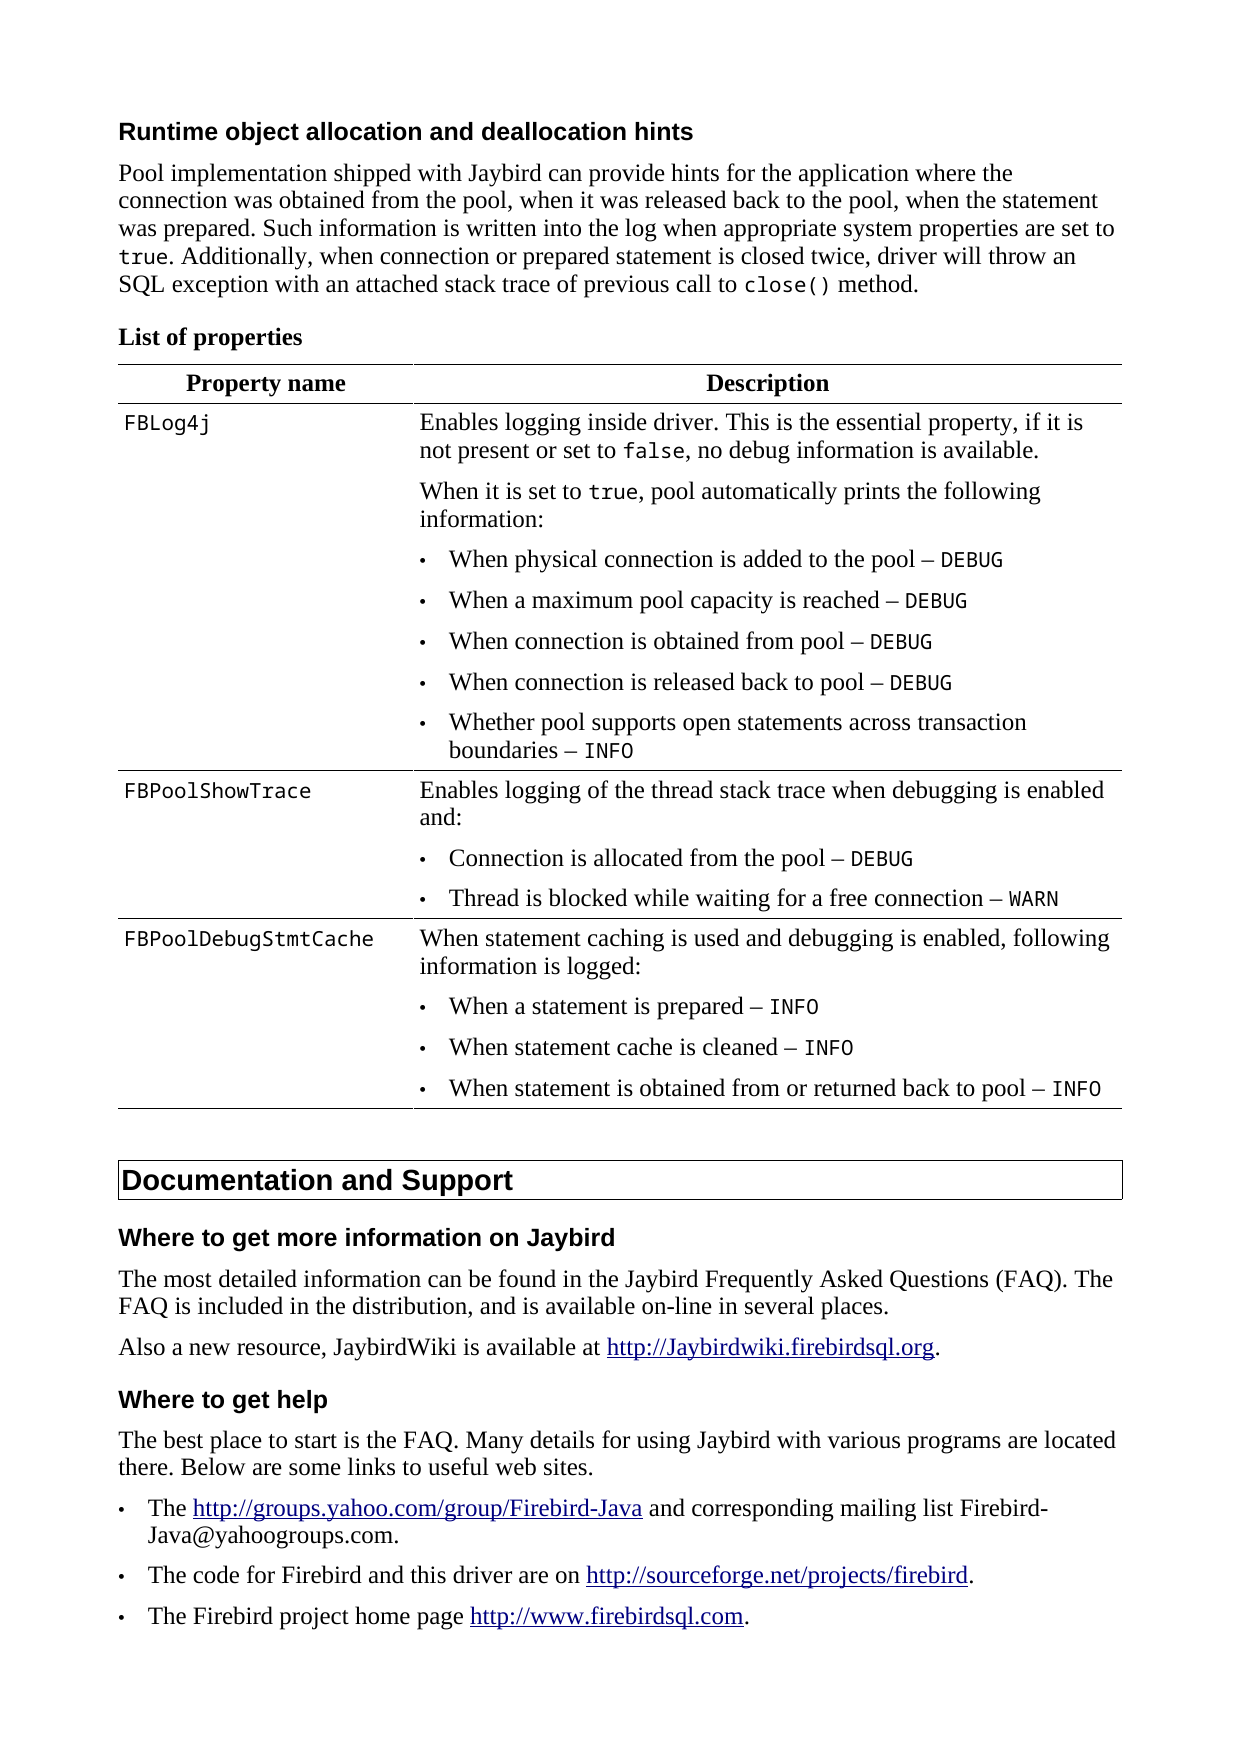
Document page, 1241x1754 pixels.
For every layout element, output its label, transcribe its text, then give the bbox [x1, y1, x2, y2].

subtitle Runtime object allocation and deallocation hints [118, 118, 1122, 146]
table_header Property name [118, 365, 413, 403]
text Also a new resource, JaybirdWiki is available at http://Jaybirdwiki.firebirdsql.org. [118, 1333, 1122, 1360]
text The most detailed information can be found in the Jaybird Frequently Asked Questions (FAQ). The FAQ is included in the distribution, and is available on-line in several places. [118, 1265, 1122, 1320]
text The best place to start is the FAQ. Many details for using Jaybird with various programs are located there. Below are some links to useful web sites. [118, 1426, 1122, 1481]
subtitle Where to get more information on Jaybird [118, 1224, 1122, 1252]
list The http://groups.yahoo.com/group/Firebird-Java and corresponding mailing list Firebird-Java@yahoogroups.com. [118, 1494, 1122, 1549]
list The Firebird project home page http://www.firebirdsql.com. [118, 1602, 1122, 1629]
table_cell When statement caching is used and debugging is enabled, following information is logged: When a statement is prepared – INFO When statement cache is cleaned – INFO When statement is obtained from or returned back to pool – INFO [414, 919, 1122, 1108]
list The code for Firebird and this driver are on http://sourceforge.net/projects/firebird. [118, 1562, 1122, 1589]
text Pool implementation shipped with Jaybird can provide hints for the application where the connection was obtained from the pool, when it was released back to the pool, when the statement was prepared. Such information is written into the log when appropriate system properties are set to true. Additionally, when connection or prepared statement is closed twice, driver will throw an SQL exception with an attached stack trace of previous call to close() method. [118, 159, 1122, 298]
subtitle Where to get help [118, 1385, 1122, 1413]
table_cell Enables logging of the thread stack trace when debugging is enabled and: Connection is allocated from the pool – DEBUG Thread is blocked while waiting for a free connection – WARN [414, 771, 1122, 918]
table_cell FBLog4j [118, 404, 413, 770]
table_header Description [414, 365, 1122, 403]
subtitle List of properties [118, 323, 1122, 351]
subtitle Documentation and Support [119, 1161, 1122, 1199]
table_cell FBPoolShowTrace [118, 771, 413, 918]
table_cell FBPoolDebugStmtCache [118, 919, 413, 1108]
table_cell Enables logging inside driver. This is the essential property, if it is not present or set to false, no debug information is available. When it is set to true, pool automatically prints the following information: When physical connection is added to the pool – DEBUG When a maximum pool capacity is reached – DEBUG When connection is obtained from pool – DEBUG When connection is released back to pool – DEBUG Whether pool supports open statements across transaction boundaries – INFO [414, 404, 1122, 770]
